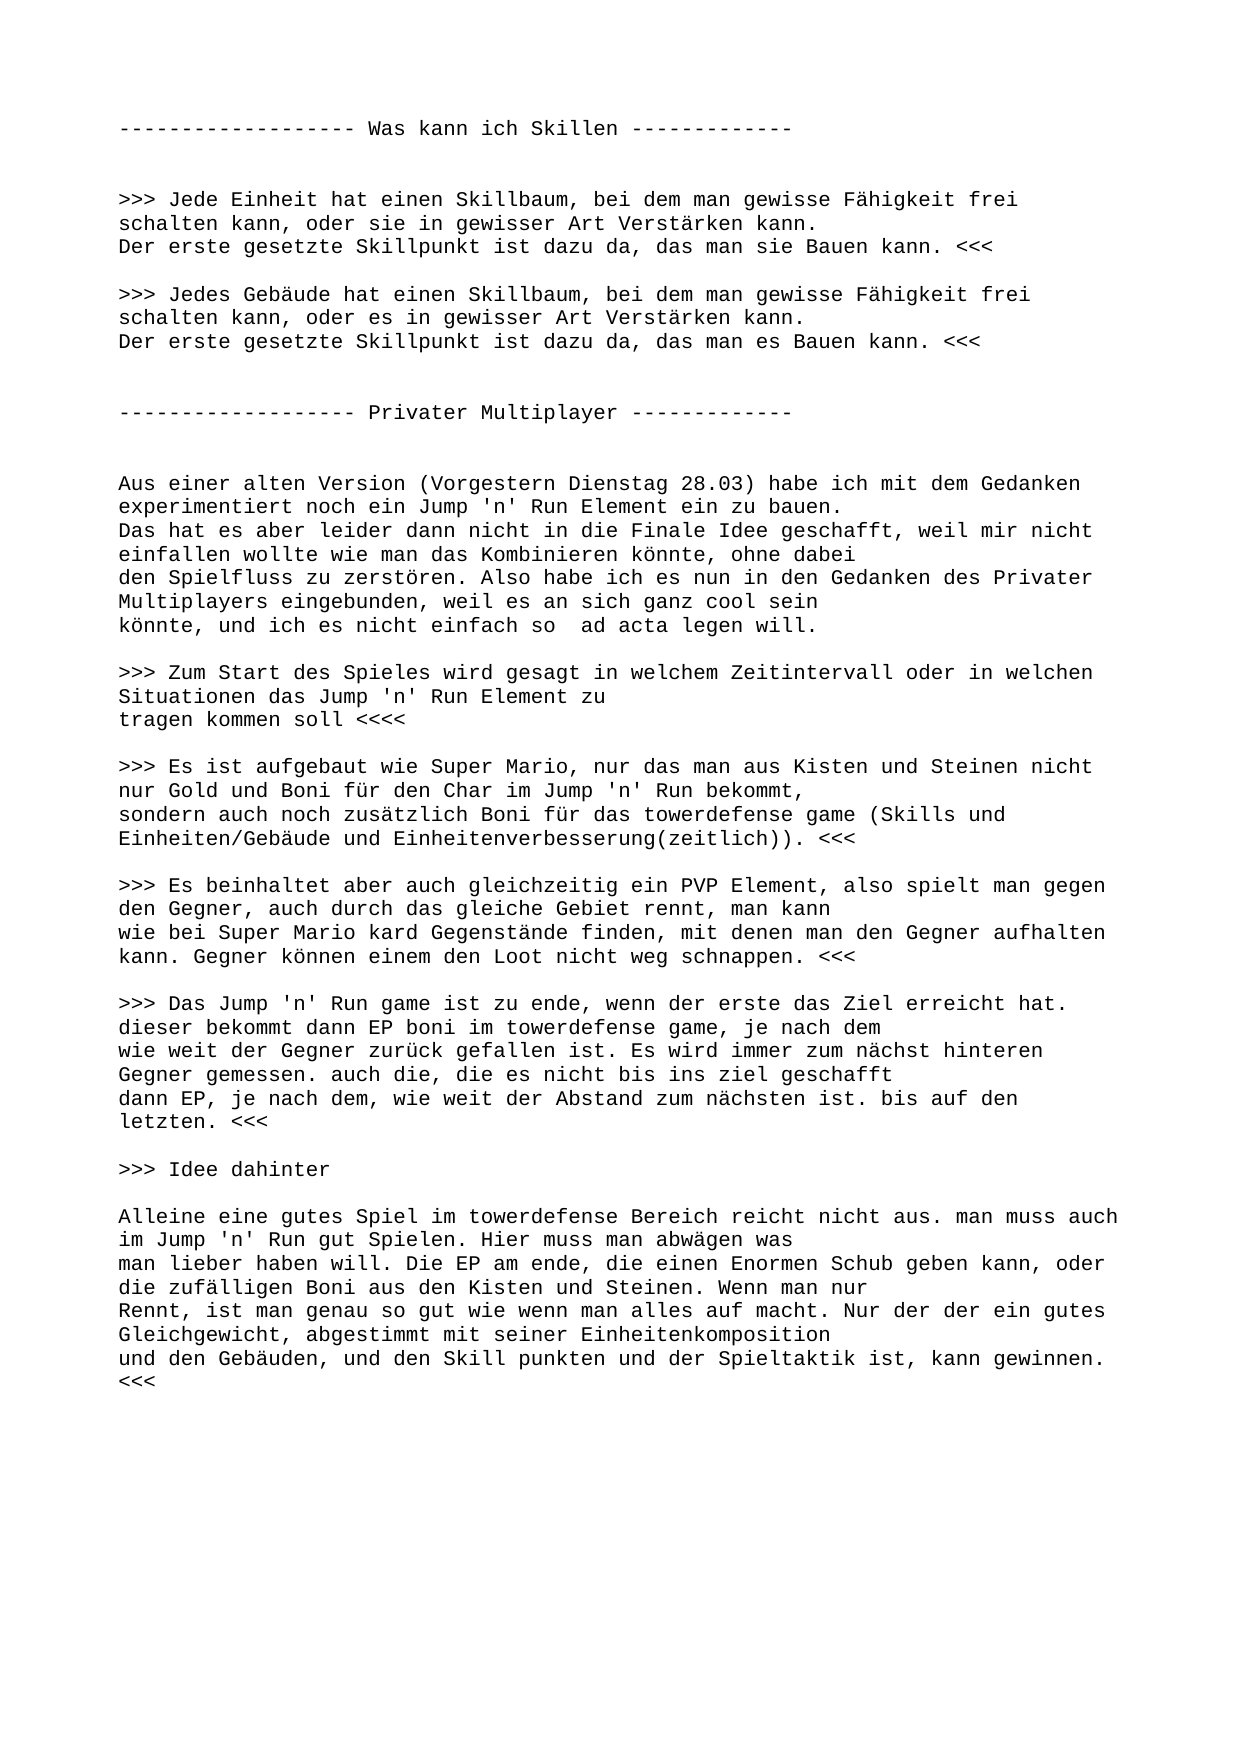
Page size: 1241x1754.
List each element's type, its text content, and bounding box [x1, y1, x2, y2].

text Das hat es aber leider dann nicht in die Finale Idee geschafft, weil mir nicht einfallen wollte wie man das Kombinieren könnte, ohne dabei [118, 520, 1122, 567]
text man lieber haben will. Die EP am ende, die einen Enormen Schub geben kann, oder die zufälligen Boni aus den Kisten und Steinen. Wenn man nur [118, 1253, 1122, 1300]
text Der erste gesetzte Skillpunkt ist dazu da, das man es Bauen kann. <<< [118, 331, 1122, 354]
text Der erste gesetzte Skillpunkt ist dazu da, das man sie Bauen kann. <<< [118, 236, 1122, 260]
text Aus einer alten Version (Vorgestern Dienstag 28.03) habe ich mit dem Gedanken experimentiert noch ein Jump 'n' Run Element ein zu bauen. [118, 473, 1122, 520]
text wie bei Super Mario kard Gegenstände finden, mit denen man den Gegner aufhalten kann. Gegner können einem den Loot nicht weg schnappen. <<< [118, 922, 1122, 969]
text Alleine eine gutes Spiel im towerdefense Bereich reicht nicht aus. man muss auch im Jump 'n' Run gut Spielen. Hier muss man abwägen was [118, 1206, 1122, 1253]
text sondern auch noch zusätzlich Boni für das towerdefense game (Skills und Einheiten/Gebäude und Einheitenverbesserung(zeitlich)). <<< [118, 804, 1122, 851]
text tragen kommen soll <<<< [118, 709, 1122, 733]
text >>> Es beinhaltet aber auch gleichzeitig ein PVP Element, also spielt man gegen den Gegner, auch durch das gleiche Gebiet rennt, man kann [118, 875, 1122, 922]
text den Spielfluss zu zerstören. Also habe ich es nun in den Gedanken des Privater Multiplayers eingebunden, weil es an sich ganz cool sein [118, 567, 1122, 615]
text >>> Jede Einheit hat einen Skillbaum, bei dem man gewisse Fähigkeit frei schalten kann, oder sie in gewisser Art Verstärken kann. [118, 189, 1122, 236]
text >>> Zum Start des Spieles wird gesagt in welchem Zeitintervall oder in welchen Situationen das Jump 'n' Run Element zu [118, 662, 1122, 709]
text >>> Das Jump 'n' Run game ist zu ende, wenn der erste das Ziel erreicht hat. dieser bekommt dann EP boni im towerdefense game, je nach dem [118, 993, 1122, 1040]
text wie weit der Gegner zurück gefallen ist. Es wird immer zum nächst hinteren Gegner gemessen. auch die, die es nicht bis ins ziel geschafft [118, 1040, 1122, 1088]
text >>> Idee dahinter [118, 1158, 1122, 1182]
text >>> Es ist aufgebaut wie Super Mario, nur das man aus Kisten und Steinen nicht nur Gold und Boni für den Char im Jump 'n' Run bekommt, [118, 757, 1122, 804]
text dann EP, je nach dem, wie weit der Abstand zum nächsten ist. bis auf den letzten. <<< [118, 1088, 1122, 1135]
text ------------------- Privater Multiplayer ------------- [118, 402, 1122, 426]
text ------------------- Was kann ich Skillen ------------- [118, 118, 1122, 142]
text und den Gebäuden, und den Skill punkten und der Spieltaktik ist, kann gewinnen. <<< [118, 1348, 1122, 1395]
text >>> Jedes Gebäude hat einen Skillbaum, bei dem man gewisse Fähigkeit frei schalten kann, oder es in gewisser Art Verstärken kann. [118, 284, 1122, 331]
text Rennt, ist man genau so gut wie wenn man alles auf macht. Nur der der ein gutes Gleichgewicht, abgestimmt mit seiner Einheitenkomposition [118, 1300, 1122, 1348]
text könnte, und ich es nicht einfach so ad acta legen will. [118, 615, 1122, 638]
